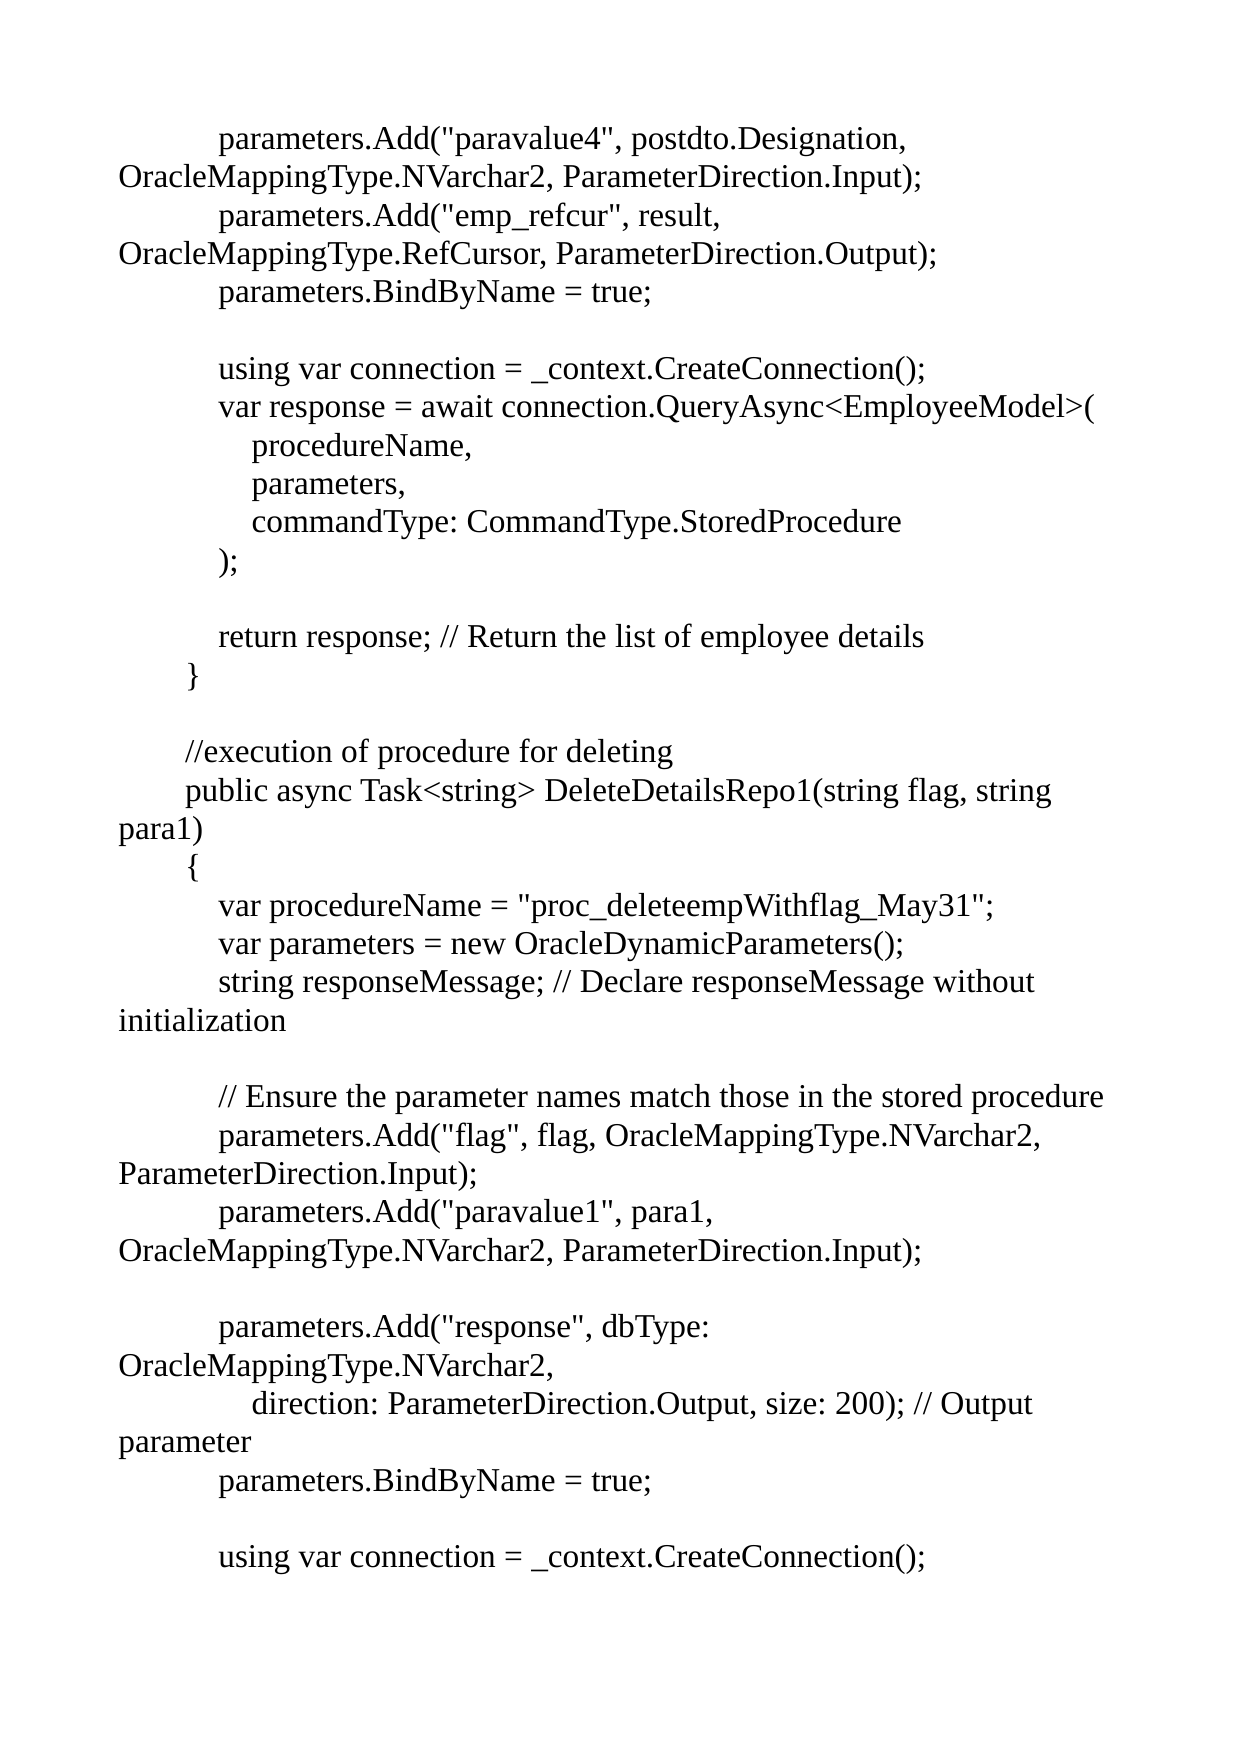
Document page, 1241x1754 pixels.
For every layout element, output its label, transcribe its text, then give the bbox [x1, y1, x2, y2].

text var procedureName = "proc_deleteempWithflag_May31"; [118, 885, 1122, 923]
text using var connection = _context.CreateConnection(); [118, 348, 1122, 386]
text return response; // Return the list of employee details [118, 616, 1122, 655]
text public async Task<string> DeleteDetailsRepo1(string flag, string para1) [118, 770, 1122, 846]
text parameters.Add("emp_refcur", result, OracleMappingType.RefCursor, ParameterDirection.Output); [118, 195, 1122, 271]
text procedureName, [118, 425, 1122, 463]
text commandType: CommandType.StoredProcedure [118, 501, 1122, 540]
text var parameters = new OracleDynamicParameters(); [118, 923, 1122, 961]
text //execution of procedure for deleting [118, 731, 1122, 770]
text parameters.BindByName = true; [118, 1460, 1122, 1498]
text ); [118, 540, 1122, 578]
text using var connection = _context.CreateConnection(); [118, 1536, 1122, 1575]
text parameters.Add("flag", flag, OracleMappingType.NVarchar2, ParameterDirection.Input); [118, 1115, 1122, 1191]
text parameters.Add("paravalue4", postdto.Designation, OracleMappingType.NVarchar2, ParameterDirection.Input); [118, 118, 1122, 195]
text parameters.Add("response", dbType: OracleMappingType.NVarchar2, [118, 1306, 1122, 1383]
text { [118, 846, 1122, 885]
text string responseMessage; // Declare responseMessage without initialization [118, 961, 1122, 1038]
text var response = await connection.QueryAsync<EmployeeModel>( [118, 386, 1122, 425]
text direction: ParameterDirection.Output, size: 200); // Output parameter [118, 1383, 1122, 1460]
text // Ensure the parameter names match those in the stored procedure [118, 1076, 1122, 1115]
text parameters.BindByName = true; [118, 271, 1122, 310]
text } [118, 655, 1122, 693]
text parameters, [118, 463, 1122, 501]
text parameters.Add("paravalue1", para1, OracleMappingType.NVarchar2, ParameterDirection.Input); [118, 1191, 1122, 1268]
